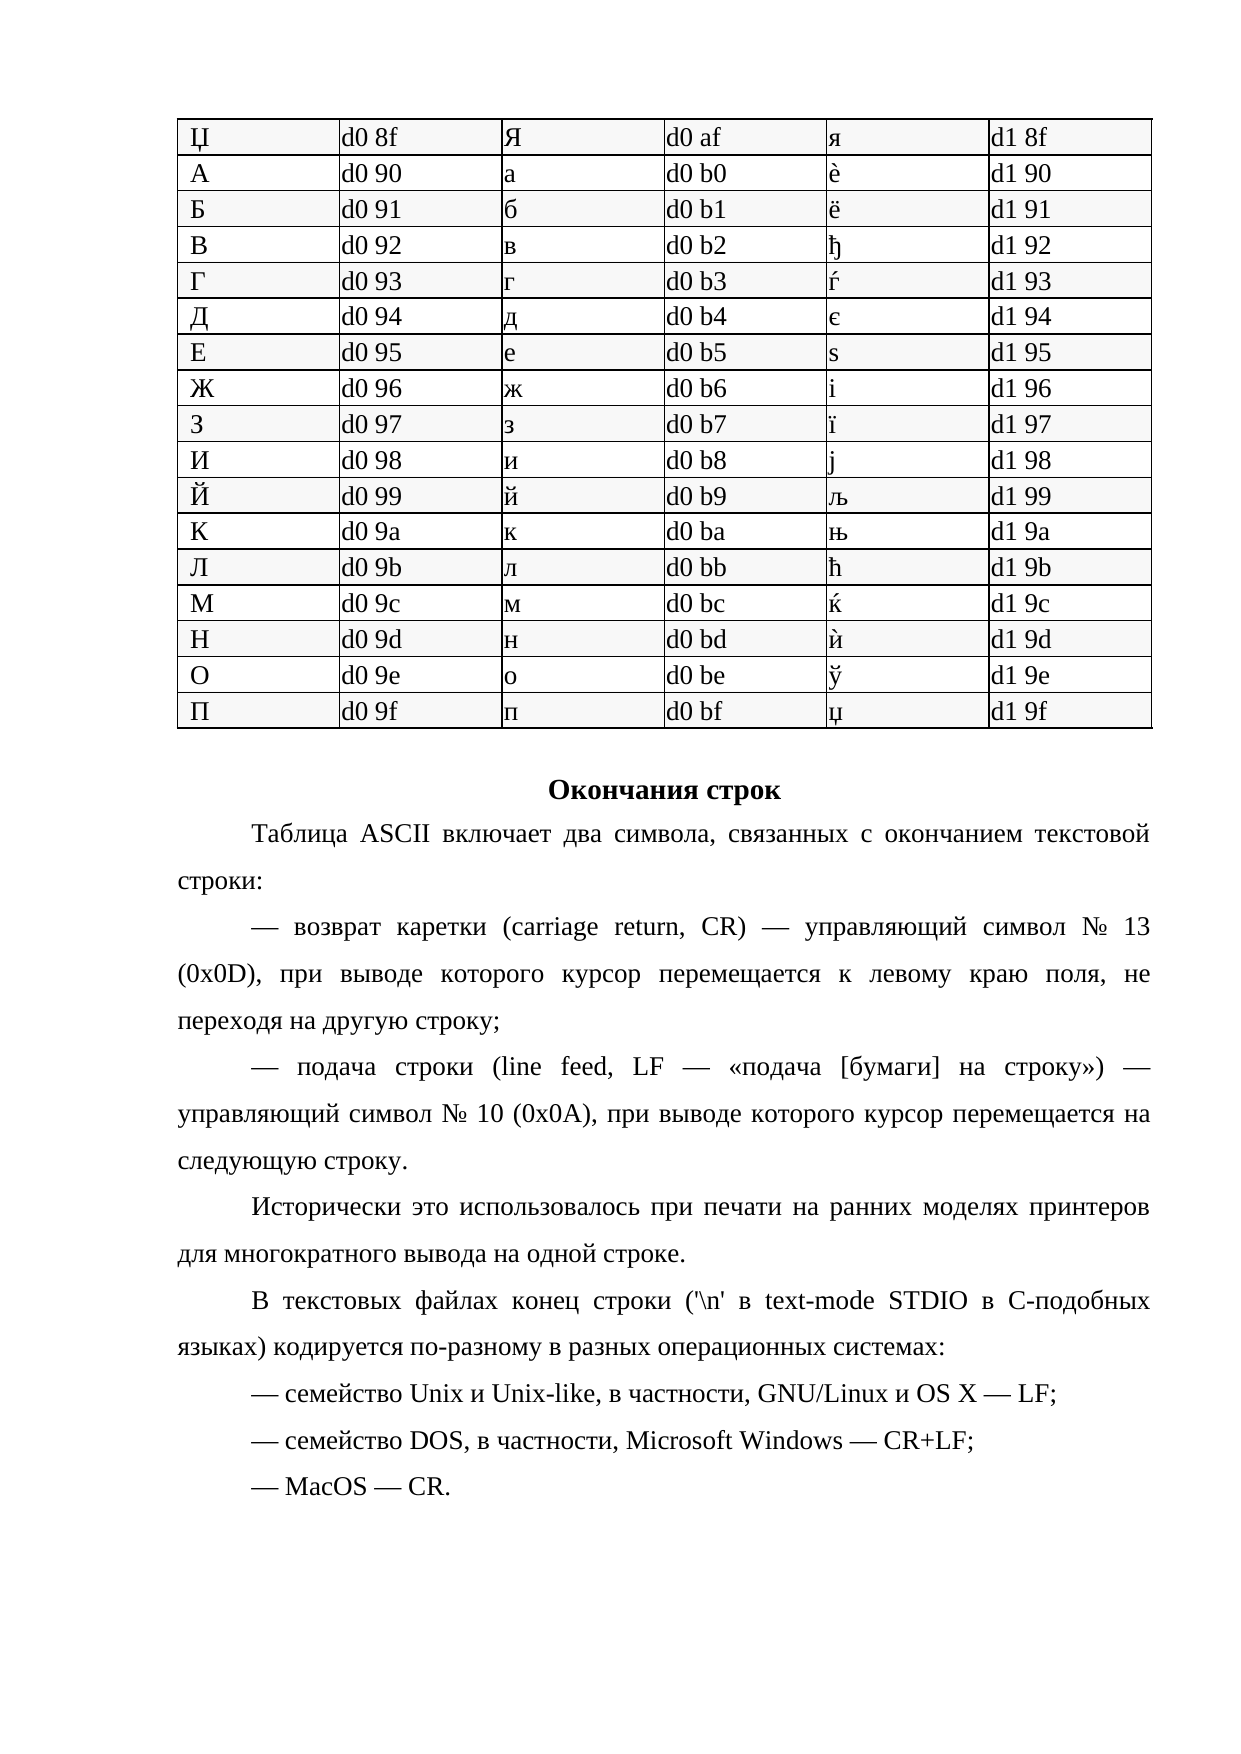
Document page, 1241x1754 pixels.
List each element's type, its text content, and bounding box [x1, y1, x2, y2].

table_cell d0 b1 [665, 191, 826, 226]
table_cell d0 90 [340, 156, 501, 190]
table_cell d1 9b [990, 550, 1151, 584]
table_cell к [503, 514, 664, 548]
table_cell ў [827, 657, 988, 691]
table_cell d0 9c [340, 586, 501, 620]
table_cell ѕ [827, 335, 988, 369]
table_cell d1 96 [990, 371, 1151, 405]
table_cell Е [178, 335, 339, 369]
table_cell d0 b0 [665, 156, 826, 190]
table_cell М [178, 586, 339, 620]
table_cell Ж [178, 371, 339, 405]
table_cell d1 94 [990, 299, 1151, 333]
table_cell ђ [827, 227, 988, 261]
table_cell d0 bb [665, 550, 826, 584]
table_cell ј [827, 442, 988, 476]
table_cell л [503, 550, 664, 584]
table_cell d0 b5 [665, 335, 826, 369]
table_cell Б [178, 191, 339, 226]
table_cell і [827, 371, 988, 405]
table_cell d1 93 [990, 263, 1151, 297]
text — подача строки (line feed, LF — «подача [бумаги] на строку») — управляющий символ № 10 (0x0A), при выводе которого курсор перемещается на следующую строку. [177, 1050, 1152, 1175]
table_cell d1 97 [990, 406, 1151, 441]
table_cell я [827, 120, 988, 154]
table_cell Г [178, 263, 339, 297]
table_cell d1 98 [990, 442, 1151, 476]
table_cell d1 92 [990, 227, 1151, 261]
table_cell d1 99 [990, 478, 1151, 512]
table_cell d0 bf [665, 693, 826, 727]
text — MacOS — CR. [177, 1470, 1152, 1502]
table_cell Д [178, 299, 339, 333]
text Исторически это использовалось при печати на ранних моделях принтеров для многократного вывода на одной строке. [177, 1190, 1152, 1268]
table_cell Я [503, 120, 664, 154]
table_cell d0 94 [340, 299, 501, 333]
table_cell и [503, 442, 664, 476]
table_cell d0 9e [340, 657, 501, 691]
table_cell о [503, 657, 664, 691]
table_cell d0 b4 [665, 299, 826, 333]
table_cell d1 91 [990, 191, 1151, 226]
text Таблица ASCII включает два символа, связанных с окончанием текстовой строки: [177, 817, 1152, 895]
table_cell ё [827, 191, 988, 226]
table_cell d0 8f [340, 120, 501, 154]
table_cell н [503, 621, 664, 656]
table_cell џ [827, 693, 988, 727]
table_cell d0 97 [340, 406, 501, 441]
table_cell й [503, 478, 664, 512]
table_cell г [503, 263, 664, 297]
table_cell d0 b6 [665, 371, 826, 405]
table_cell d1 9e [990, 657, 1151, 691]
table_cell д [503, 299, 664, 333]
table_cell d0 95 [340, 335, 501, 369]
table_cell О [178, 657, 339, 691]
table_cell З [178, 406, 339, 441]
table_cell d1 90 [990, 156, 1151, 190]
table_cell И [178, 442, 339, 476]
table_cell d0 91 [340, 191, 501, 226]
table_cell К [178, 514, 339, 548]
table_cell П [178, 693, 339, 727]
table_cell d0 af [665, 120, 826, 154]
table_cell d0 9a [340, 514, 501, 548]
table_cell љ [827, 478, 988, 512]
table_cell Џ [178, 120, 339, 154]
table_cell В [178, 227, 339, 261]
table_cell d0 bd [665, 621, 826, 656]
table_cell d0 b7 [665, 406, 826, 441]
table_cell d0 93 [340, 263, 501, 297]
text В текстовых файлах конец строки ('\n' в text-mode STDIO в C-подобных языках) кодируется по-разному в разных операционных системах: [177, 1284, 1152, 1362]
table_cell d1 9a [990, 514, 1151, 548]
table_cell d0 b8 [665, 442, 826, 476]
table_cell d0 ba [665, 514, 826, 548]
subtitle Окончания строк [177, 772, 1152, 805]
table_cell d0 9d [340, 621, 501, 656]
text — возврат каретки (carriage return, CR) — управляющий символ № 13 (0x0D), при выводе которого курсор перемещается к левому краю поля, не переходя на другую строку; [177, 910, 1152, 1035]
text — семейство Unix и Unix-like, в частности, GNU/Linux и OS X — LF; [177, 1377, 1152, 1408]
table_cell А [178, 156, 339, 190]
table_cell в [503, 227, 664, 261]
table_cell ѓ [827, 263, 988, 297]
table_cell d0 be [665, 657, 826, 691]
table_cell е [503, 335, 664, 369]
table_cell d1 95 [990, 335, 1151, 369]
table_cell d0 9f [340, 693, 501, 727]
table_cell d0 99 [340, 478, 501, 512]
table_cell ж [503, 371, 664, 405]
table_cell d1 8f [990, 120, 1151, 154]
table_cell d0 b3 [665, 263, 826, 297]
table_cell б [503, 191, 664, 226]
text — семейство DOS, в частности, Microsoft Windows — CR+LF; [177, 1424, 1152, 1455]
table_cell а [503, 156, 664, 190]
table_cell d0 98 [340, 442, 501, 476]
table_cell d0 bc [665, 586, 826, 620]
table_cell з [503, 406, 664, 441]
table_cell d0 92 [340, 227, 501, 261]
table_cell d0 b2 [665, 227, 826, 261]
table_cell п [503, 693, 664, 727]
table_cell є [827, 299, 988, 333]
table_cell Й [178, 478, 339, 512]
table_cell d1 9c [990, 586, 1151, 620]
table_cell ќ [827, 586, 988, 620]
table_cell d1 9d [990, 621, 1151, 656]
table_cell ї [827, 406, 988, 441]
table_cell d1 9f [990, 693, 1151, 727]
table_cell d0 b9 [665, 478, 826, 512]
table_cell Л [178, 550, 339, 584]
table_cell њ [827, 514, 988, 548]
table_cell ѝ [827, 621, 988, 656]
table_cell ћ [827, 550, 988, 584]
table_cell d0 96 [340, 371, 501, 405]
table_cell d0 9b [340, 550, 501, 584]
table_cell м [503, 586, 664, 620]
table_cell Н [178, 621, 339, 656]
table_cell ѐ [827, 156, 988, 190]
